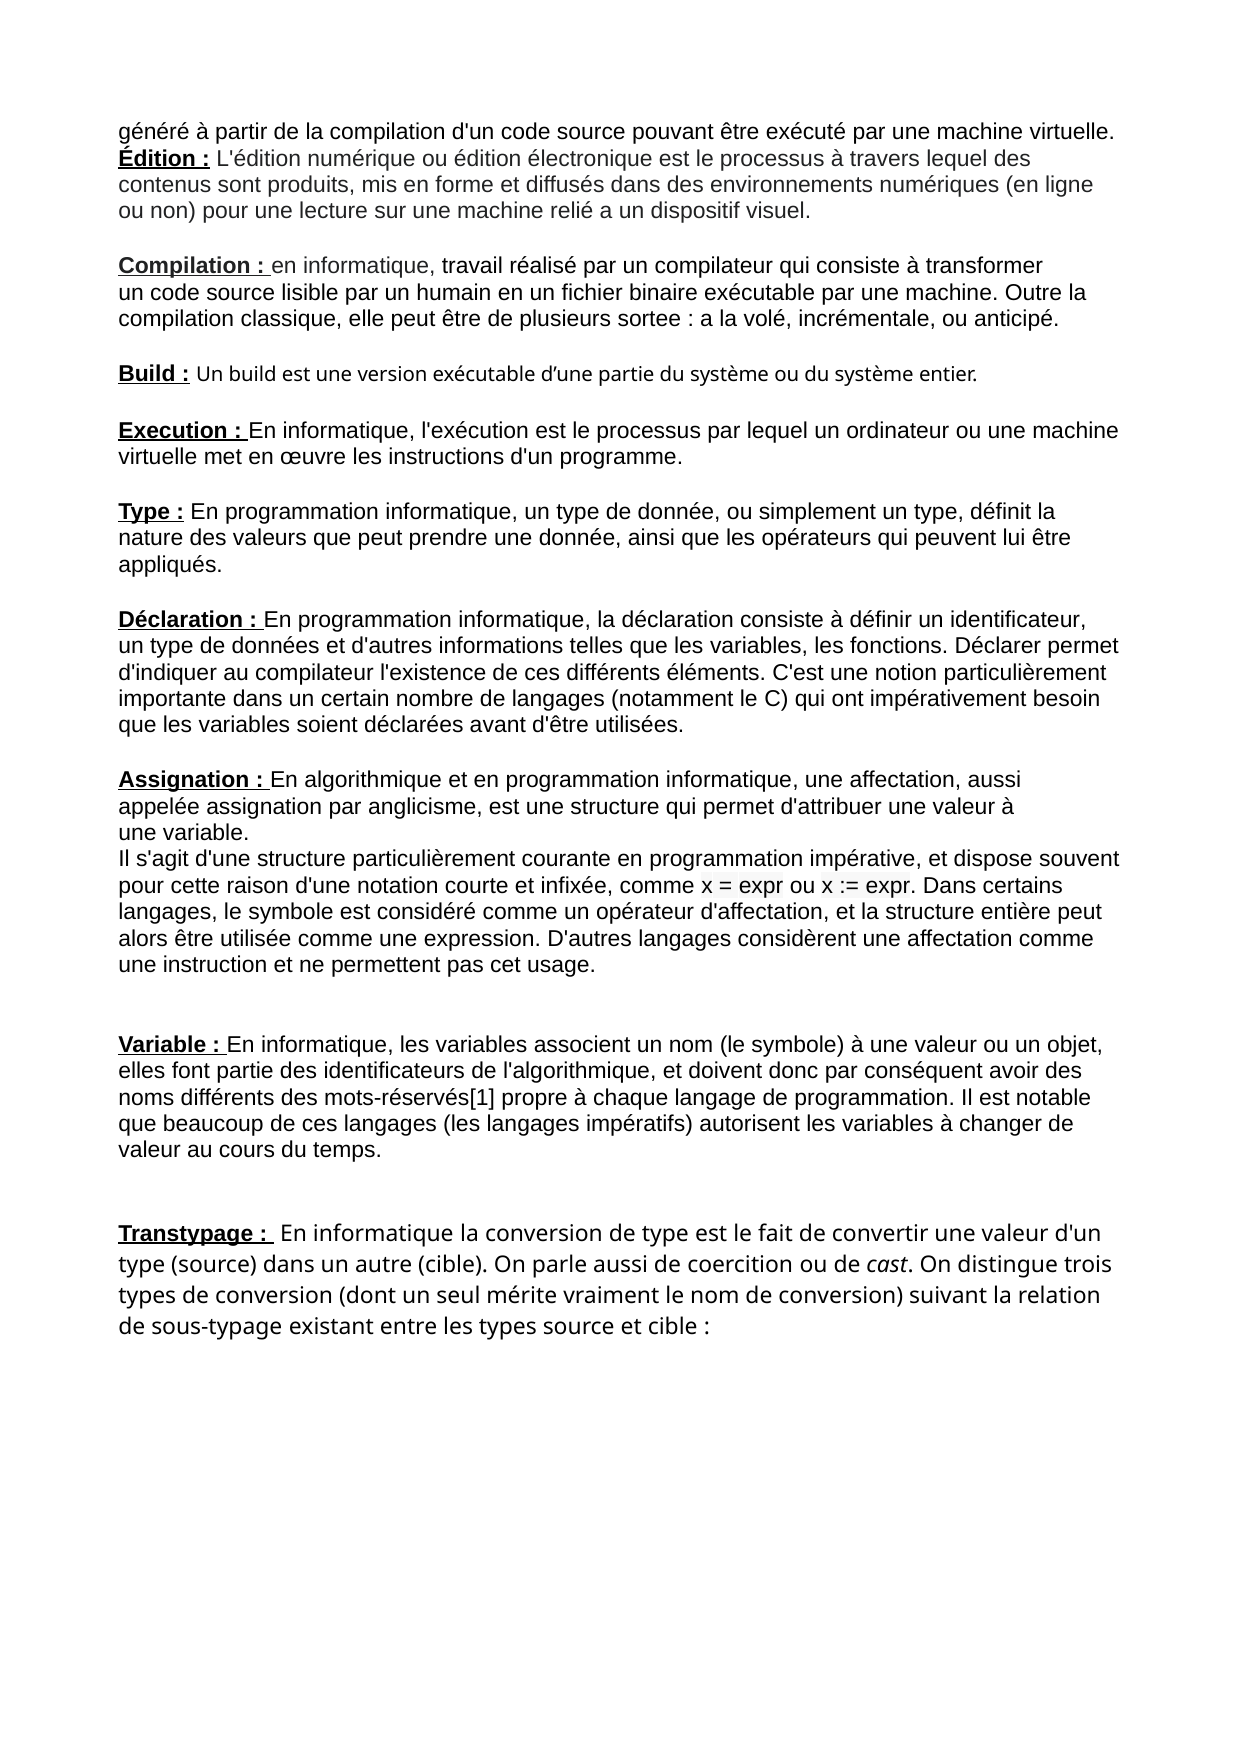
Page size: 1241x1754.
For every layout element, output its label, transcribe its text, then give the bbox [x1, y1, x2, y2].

text généré à partir de la compilation d'un code source pouvant être exécuté par une machine virtuelle. [118, 118, 1122, 144]
text Variable : En informatique, les variables associent un nom (le symbole) à une valeur ou un objet, elles font partie des identificateurs de l'algorithmique, et doivent donc par conséquent avoir des noms différents des mots-réservés[1] propre à chaque langage de programmation. Il est notable que beaucoup de ces langages (les langages impératifs) autorisent les variables à changer de valeur au cours du temps. [118, 1031, 1122, 1163]
text Execution : En informatique, l'exécution est le processus par lequel un ordinateur ou une machine virtuelle met en œuvre les instructions d'un programme. [118, 417, 1122, 469]
text Il s'agit d'une structure particulièrement courante en programmation impérative, et dispose souvent pour cette raison d'une notation courte et infixée, comme x = expr​ ou x := expr​. Dans certains langages, le symbole est considéré comme un opérateur d'affectation, et la structure entière peut alors être utilisée comme une expression. D'autres langages considèrent une affectation comme une instruction et ne permettent pas cet usage. [118, 845, 1122, 977]
text Build : Un build est une version exécutable d’une partie du système ou du système entier. [118, 360, 1122, 388]
text Assignation : En algorithmique et en programmation informatique, une affectation, aussi appelée assignation par anglicisme, est une structure qui permet d'attribuer une valeur à une variable. [118, 766, 1122, 845]
text Type : En programmation informatique, un type de donnée, ou simplement un type, définit la nature des valeurs que peut prendre une donnée, ainsi que les opérateurs qui peuvent lui être appliqués. [118, 498, 1122, 577]
text Déclaration : En programmation informatique, la déclaration consiste à définir un identificateur, un type de données et d'autres informations telles que les variables, les fonctions. Déclarer permet d'indiquer au compilateur l'existence de ces différents éléments. C'est une notion particulièrement importante dans un certain nombre de langages (notamment le C) qui ont impérativement besoin que les variables soient déclarées avant d'être utilisées. [118, 606, 1122, 738]
text Édition : L'édition numérique ou édition électronique est le processus à travers lequel des contenus sont produits, mis en forme et diffusés dans des environnements numériques (en ligne ou non) pour une lecture sur une machine relié a un dispositif visuel. [118, 144, 1122, 223]
text Compilation : en informatique, travail réalisé par un compilateur qui consiste à transformer un code source lisible par un humain en un fichier binaire exécutable par une machine. Outre la compilation classique, elle peut être de plusieurs sortee : a la volé, incrémentale, ou anticipé. [118, 252, 1122, 331]
text Transtypage : En informatique la conversion de type est le fait de convertir une valeur d'un type (source) dans un autre (cible). On parle aussi de coercition ou de cast. On distingue trois types de conversion (dont un seul mérite vraiment le nom de conversion) suivant la relation de sous-typage existant entre les types source et cible : [118, 1216, 1122, 1341]
